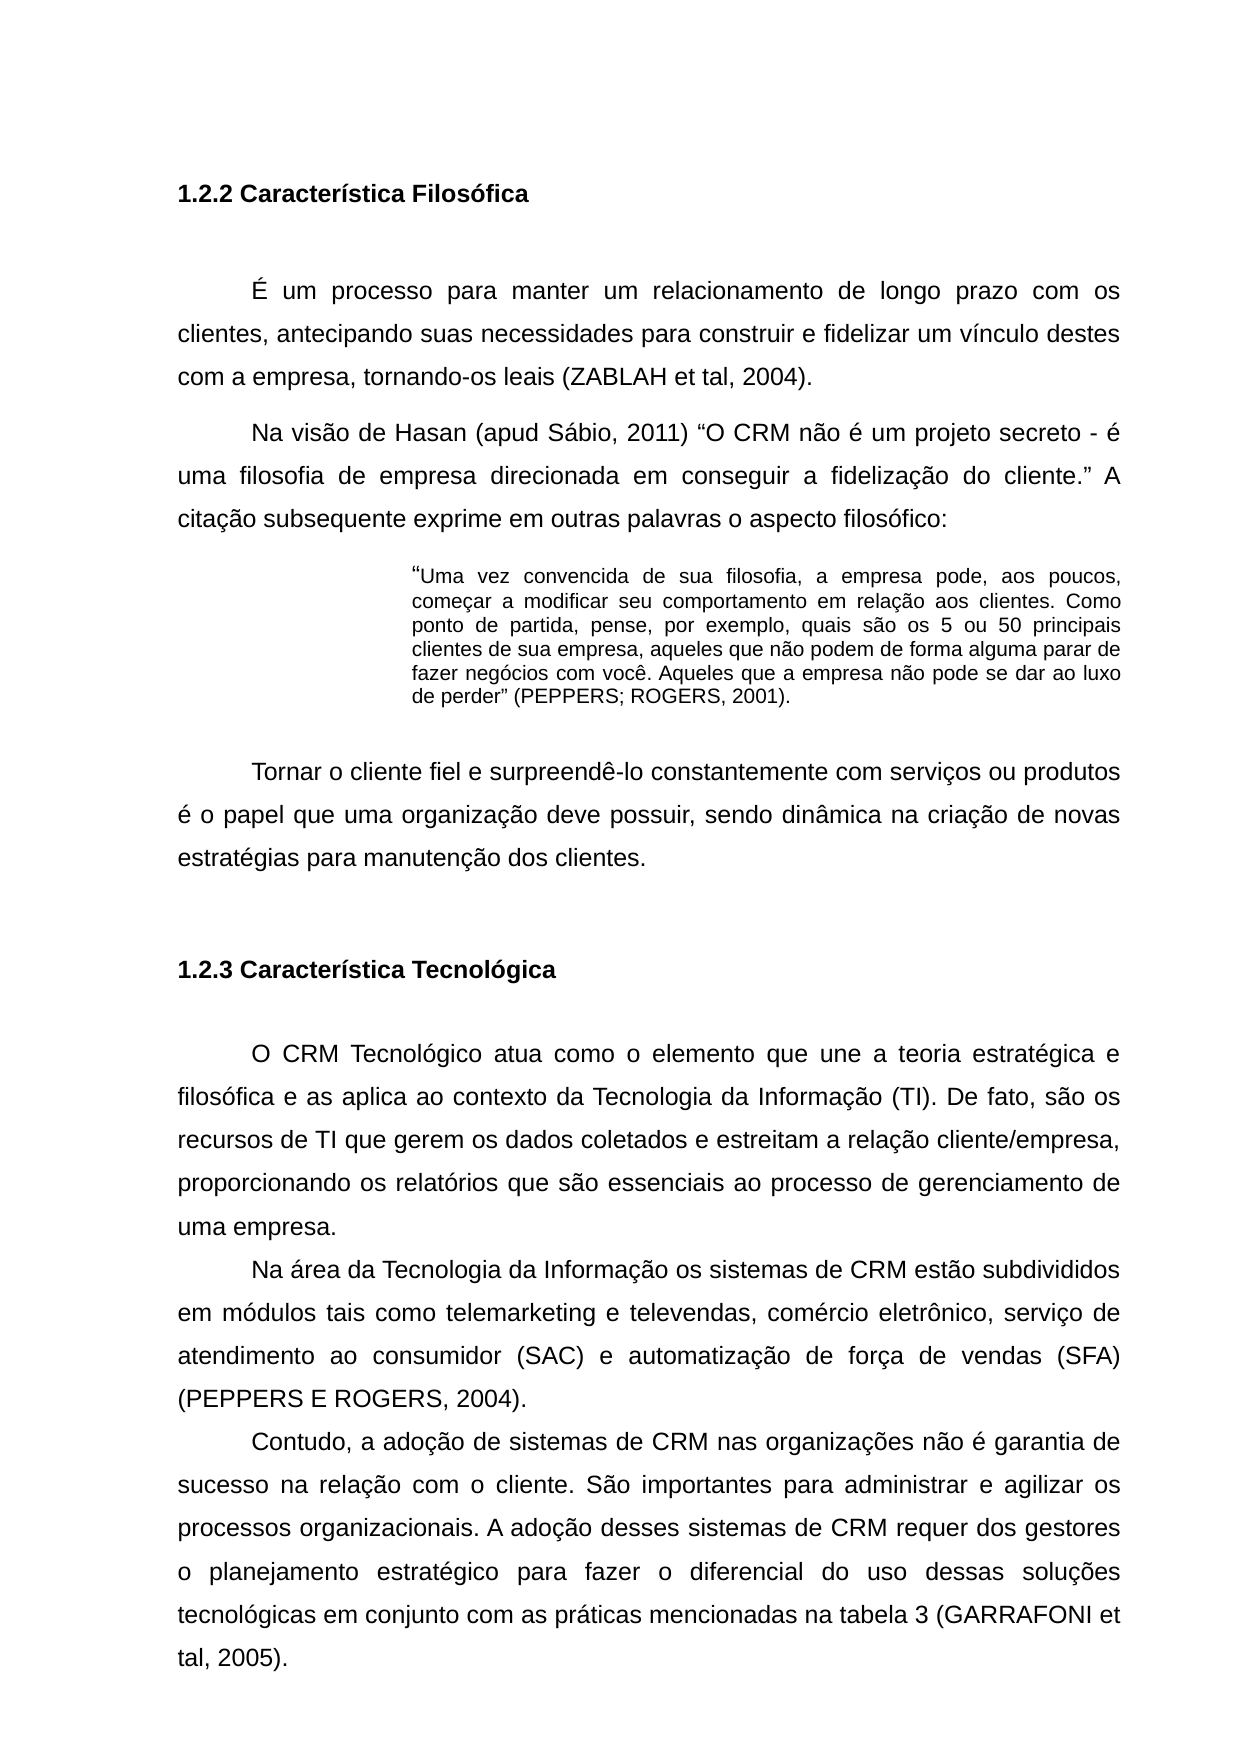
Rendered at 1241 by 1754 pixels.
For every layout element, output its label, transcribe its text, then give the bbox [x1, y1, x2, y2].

subtitle 1.2.3 Característica Tecnológica [177, 955, 1122, 983]
text É um processo para manter um relacionamento de longo prazo com os clientes, antecipando suas necessidades para construir e fidelizar um vínculo destes com a empresa, tornando-os leais (ZABLAH et tal, 2004). [177, 276, 1122, 391]
text Na área da Tecnologia da Informação os sistemas de CRM estão subdivididos em módulos tais como telemarketing e televendas, comércio eletrônico, serviço de atendimento ao consumidor (SAC) e automatização de força de vendas (SFA) (PEPPERS E ROGERS, 2004). [177, 1255, 1122, 1413]
text Contudo, a adoção de sistemas de CRM nas organizações não é garantia de sucesso na relação com o cliente. São importantes para administrar e agilizar os processos organizacionais. A adoção desses sistemas de CRM requer dos gestores o planejamento estratégico para fazer o diferencial do uso dessas soluções tecnológicas em conjunto com as práticas mencionadas na tabela 3 (GARRAFONI et tal, 2005). [177, 1427, 1122, 1672]
text Na visão de Hasan (apud Sábio, 2011) “O CRM não é um projeto secreto - é uma filosofia de empresa direcionada em conseguir a fidelização do cliente.” A citação subsequente exprime em outras palavras o aspecto filosófico: [177, 418, 1122, 533]
text Tornar o cliente fiel e surpreendê-lo constantemente com serviços ou produtos é o papel que uma organização deve possuir, sendo dinâmica na criação de novas estratégias para manutenção dos clientes. [177, 757, 1122, 872]
text “Uma vez convencida de sua filosofia, a empresa pode, aos poucos, começar a modificar seu comportamento em relação aos clientes. Como ponto de partida, pense, por exemplo, quais são os 5 ou 50 principais clientes de sua empresa, aqueles que não podem de forma alguma parar de fazer negócios com você. Aqueles que a empresa não pode se dar ao luxo de perder” (PEPPERS; ROGERS, 2001). [412, 560, 1122, 708]
text O CRM Tecnológico atua como o elemento que une a teoria estratégica e filosófica e as aplica ao contexto da Tecnologia da Informação (TI). De fato, são os recursos de TI que gerem os dados coletados e estreitam a relação cliente/empresa, proporcionando os relatórios que são essenciais ao processo de gerenciamento de uma empresa. [177, 1039, 1122, 1240]
subtitle 1.2.2 Característica Filosófica [177, 179, 1122, 208]
